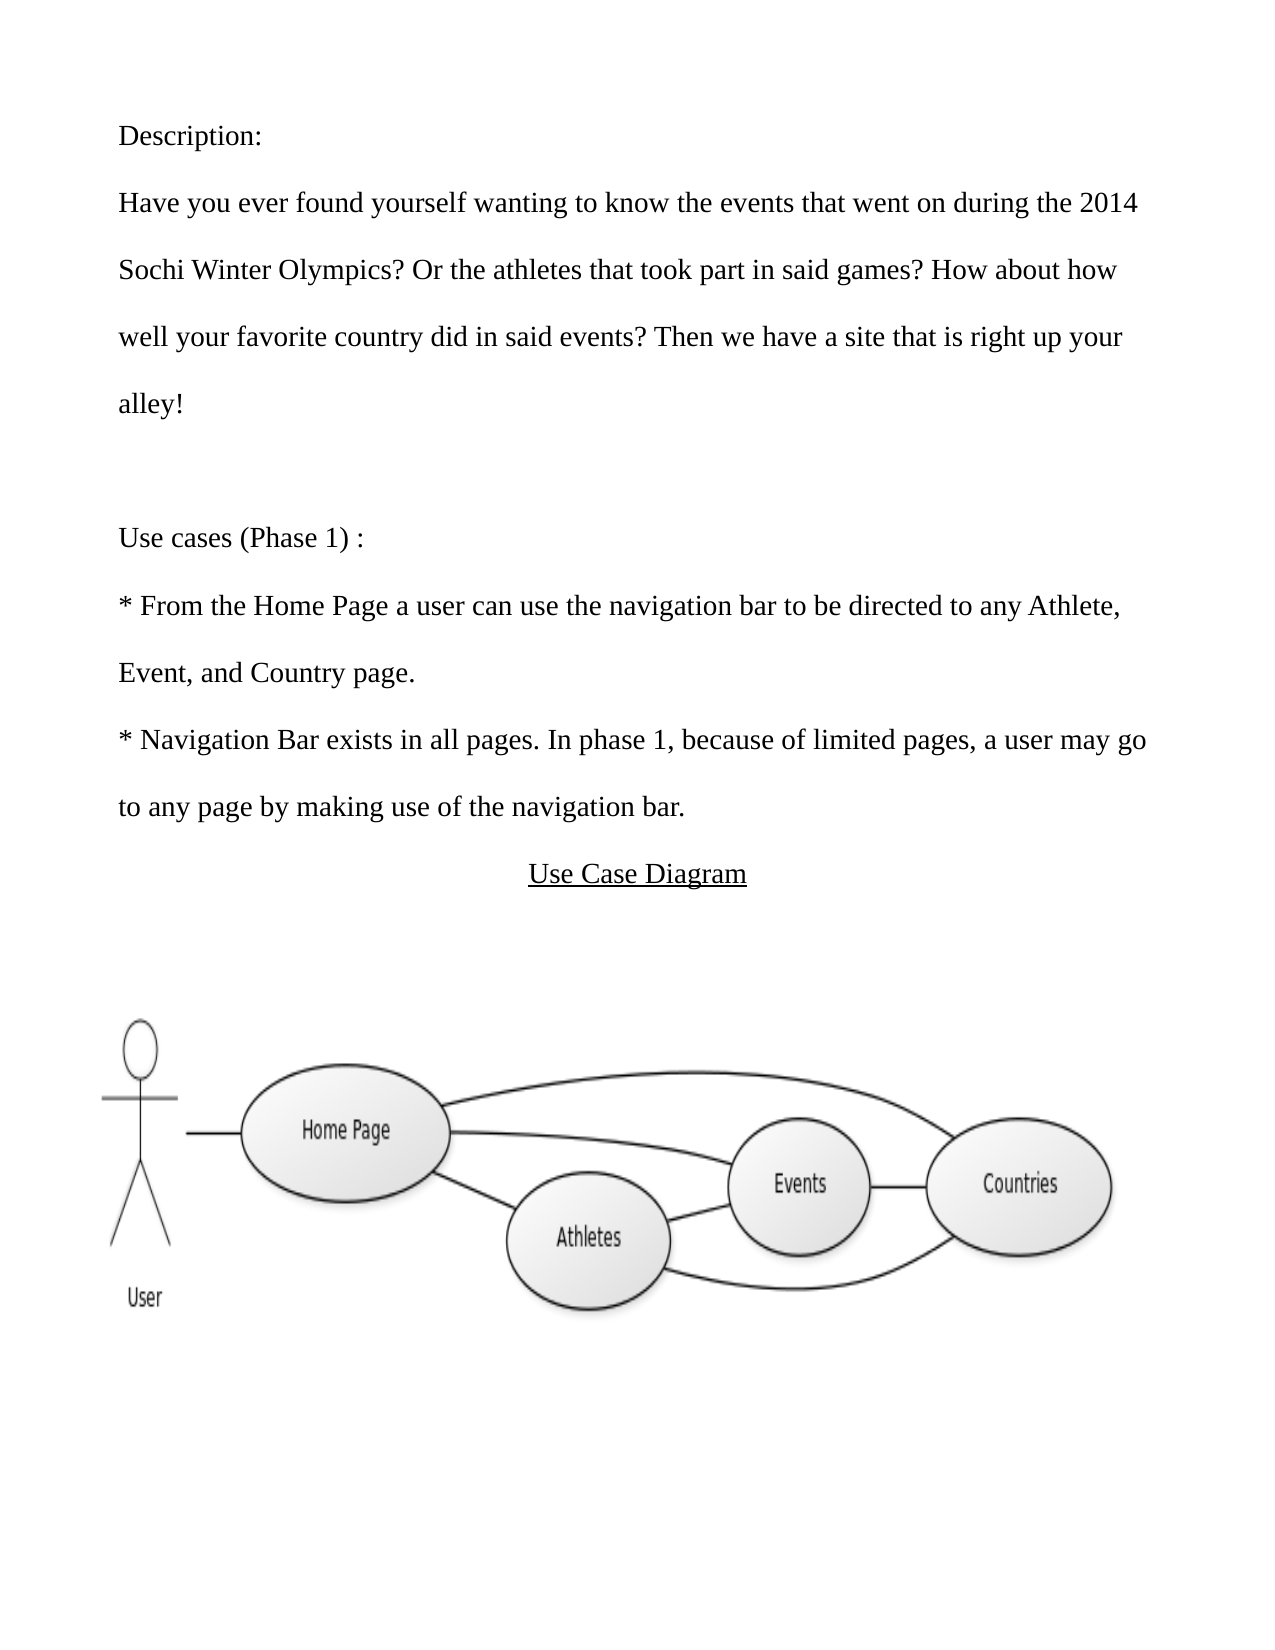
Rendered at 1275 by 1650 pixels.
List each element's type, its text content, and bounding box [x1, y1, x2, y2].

text Description: [118, 118, 1157, 152]
picture [60, 946, 1142, 1391]
text Use Case Diagram [118, 856, 1157, 889]
text Have you ever found yourself wanting to know the events that went on during the 2014 Sochi Winter Olympics? Or the athletes that took part in said games? How about how well your favorite country did in said events? Then we have a site that is right up your alley! [118, 185, 1157, 420]
text * From the Home Page a user can use the navigation bar to be directed to any Athlete, Event, and Country page. [118, 588, 1157, 688]
text Use cases (Phase 1) : [118, 521, 1157, 554]
text * Navigation Bar exists in all pages. In phase 1, because of limited pages, a user may go to any page by making use of the navigation bar. [118, 722, 1157, 822]
